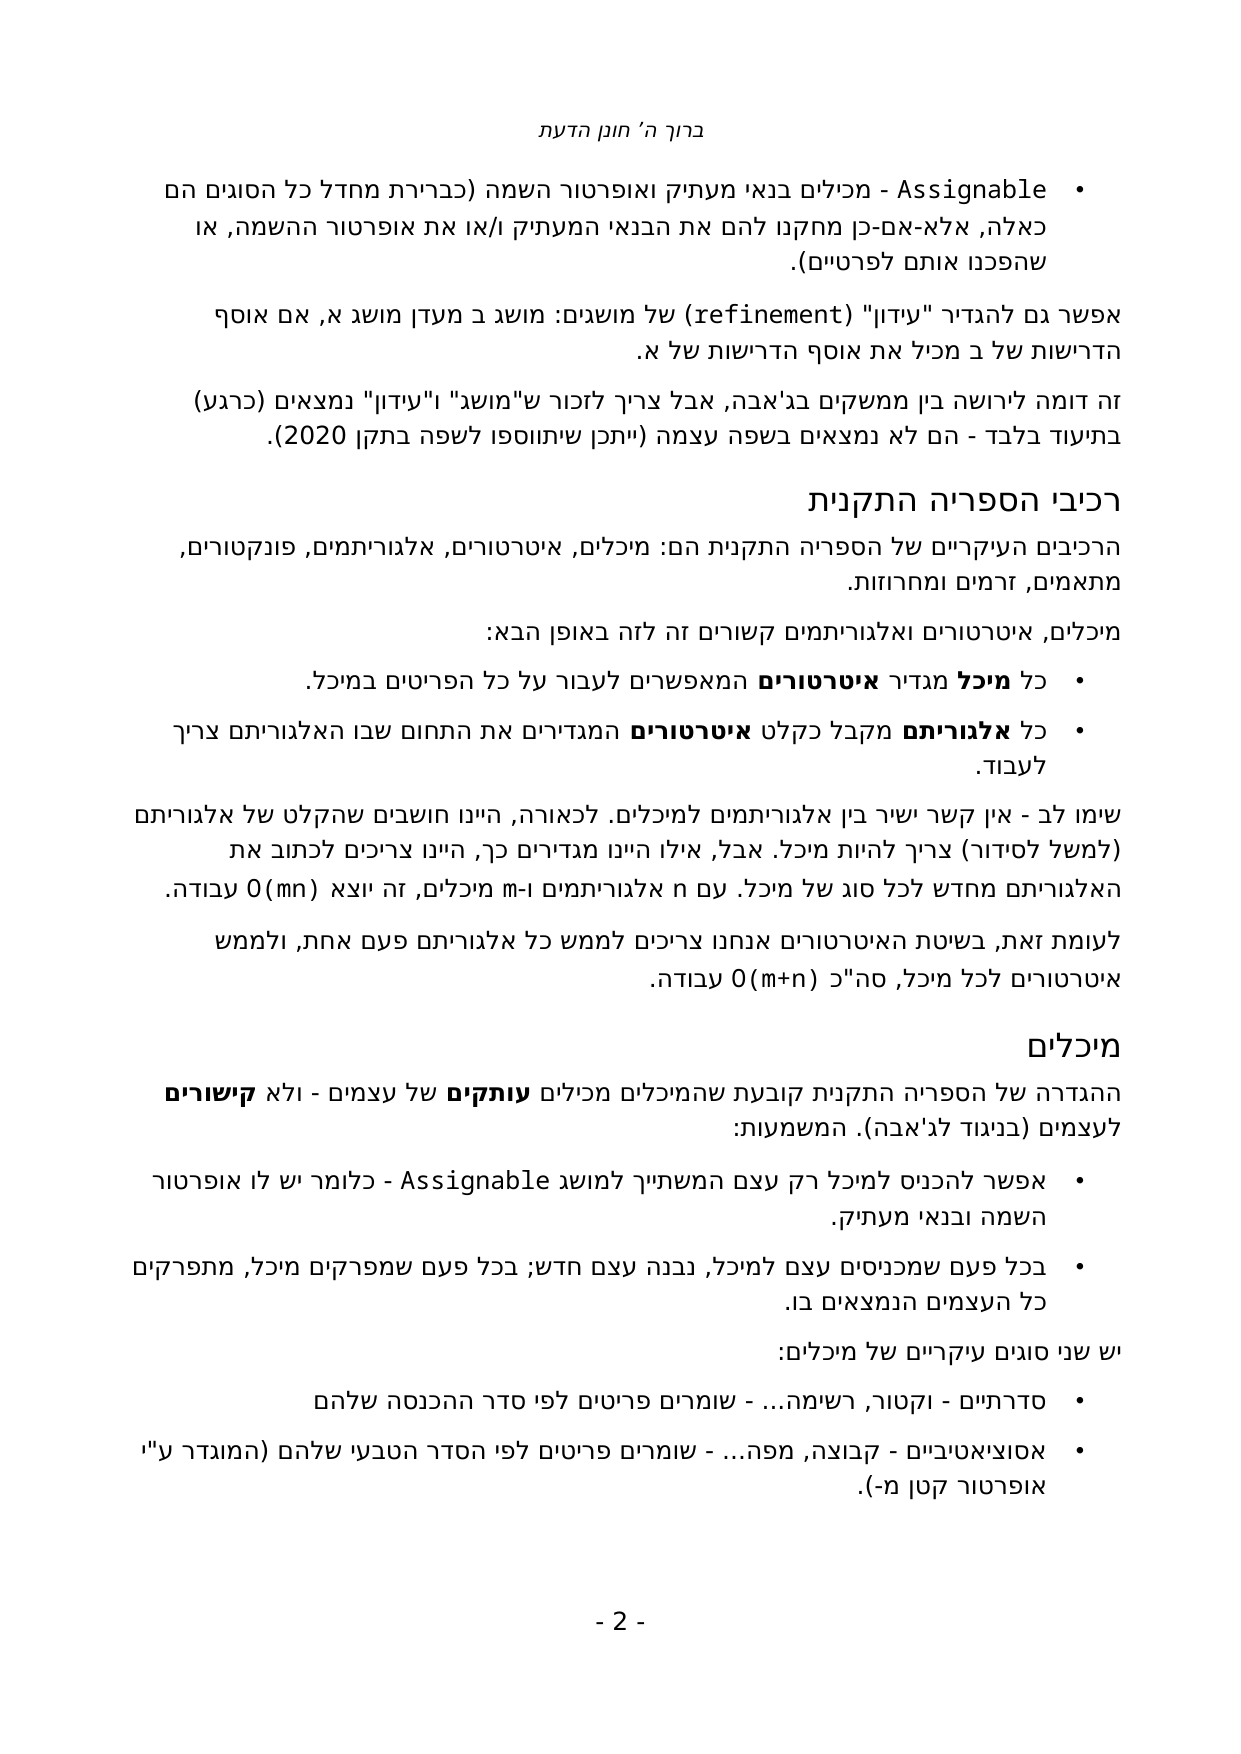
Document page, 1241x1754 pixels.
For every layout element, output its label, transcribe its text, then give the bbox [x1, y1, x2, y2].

text זה דומה לירושה בין ממשקים בג'אבה, אבל צריך לזכור ש"מושג" ו"עידון" נמצאים (כרגע) בתיעוד בלבד - הם לא נמצאים בשפה עצמה (ייתכן שיתווספו לשפה בתקן 2020). [118, 386, 1122, 450]
list אסוציאטיביים - קבוצה, מפה... - שומרים פריטים לפי הסדר הטבעי שלהם (המוגדר ע"י אופרטור קטן מ-). [118, 1436, 1084, 1500]
subtitle מיכלים [118, 1027, 1122, 1066]
list Assignable - מכילים בנאי מעתיק ואופרטור השמה (כברירת מחדל כל הסוגים הם כאלה, אלא-אם-כן מחקנו להם את הבנאי המעתיק ו/או את אופרטור ההשמה, או שהפכנו אותם לפרטיים). [118, 172, 1084, 276]
text מיכלים, איטרטורים ואלגוריתמים קשורים זה לזה באופן הבא: [118, 617, 1122, 646]
text הרכיבים העיקריים של הספריה התקנית הם: מיכלים, איטרטורים, אלגוריתמים, פונקטורים, מתאמים, זרמים ומחרוזות. [118, 532, 1122, 596]
text אפשר גם להגדיר "עידון" (refinement) של מושגים: מושג ב מעדן מושג א, אם אוסף הדרישות של ב מכיל את אוסף הדרישות של א. [118, 296, 1122, 365]
list סדרתיים - וקטור, רשימה... - שומרים פריטים לפי סדר ההכנסה שלהם [118, 1386, 1084, 1416]
list אפשר להכניס למיכל רק עצם המשתייך למושג Assignable - כלומר יש לו אופרטור השמה ובנאי מעתיק. [118, 1163, 1084, 1232]
text שימו לב - אין קשר ישיר בין אלגוריתמים למיכלים. לכאורה, היינו חושבים שהקלט של אלגוריתם (למשל לסידור) צריך להיות מיכל. אבל, אילו היינו מגדירים כך, היינו צריכים לכתוב את האלגוריתם מחדש לכל סוג של מיכל. עם n אלגוריתמים ו-m מיכלים, זה יוצא O(mn) עבודה. [118, 801, 1122, 904]
subtitle רכיבי הספריה התקנית [118, 481, 1122, 520]
text יש שני סוגים עיקריים של מיכלים: [118, 1337, 1122, 1366]
list כל מיכל מגדיר איטרטורים המאפשרים לעבור על כל הפריטים במיכל. [118, 666, 1084, 696]
list בכל פעם שמכניסים עצם למיכל, נבנה עצם חדש; בכל פעם שמפרקים מיכל, מתפרקים כל העצמים הנמצאים בו. [118, 1252, 1084, 1316]
list כל אלגוריתם מקבל כקלט איטרטורים המגדירים את התחום שבו האלגוריתם צריך לעבוד. [118, 716, 1084, 780]
text לעומת זאת, בשיטת האיטרטורים אנחנו צריכים לממש כל אלגוריתם פעם אחת, ולממש איטרטורים לכל מיכל, סה"כ O(m+n) עבודה. [118, 926, 1122, 995]
text ההגדרה של הספריה התקנית קובעת שהמיכלים מכילים עותקים של עצמים - ולא קישורים לעצמים (בניגוד לג'אבה). המשמעות: [118, 1078, 1122, 1142]
